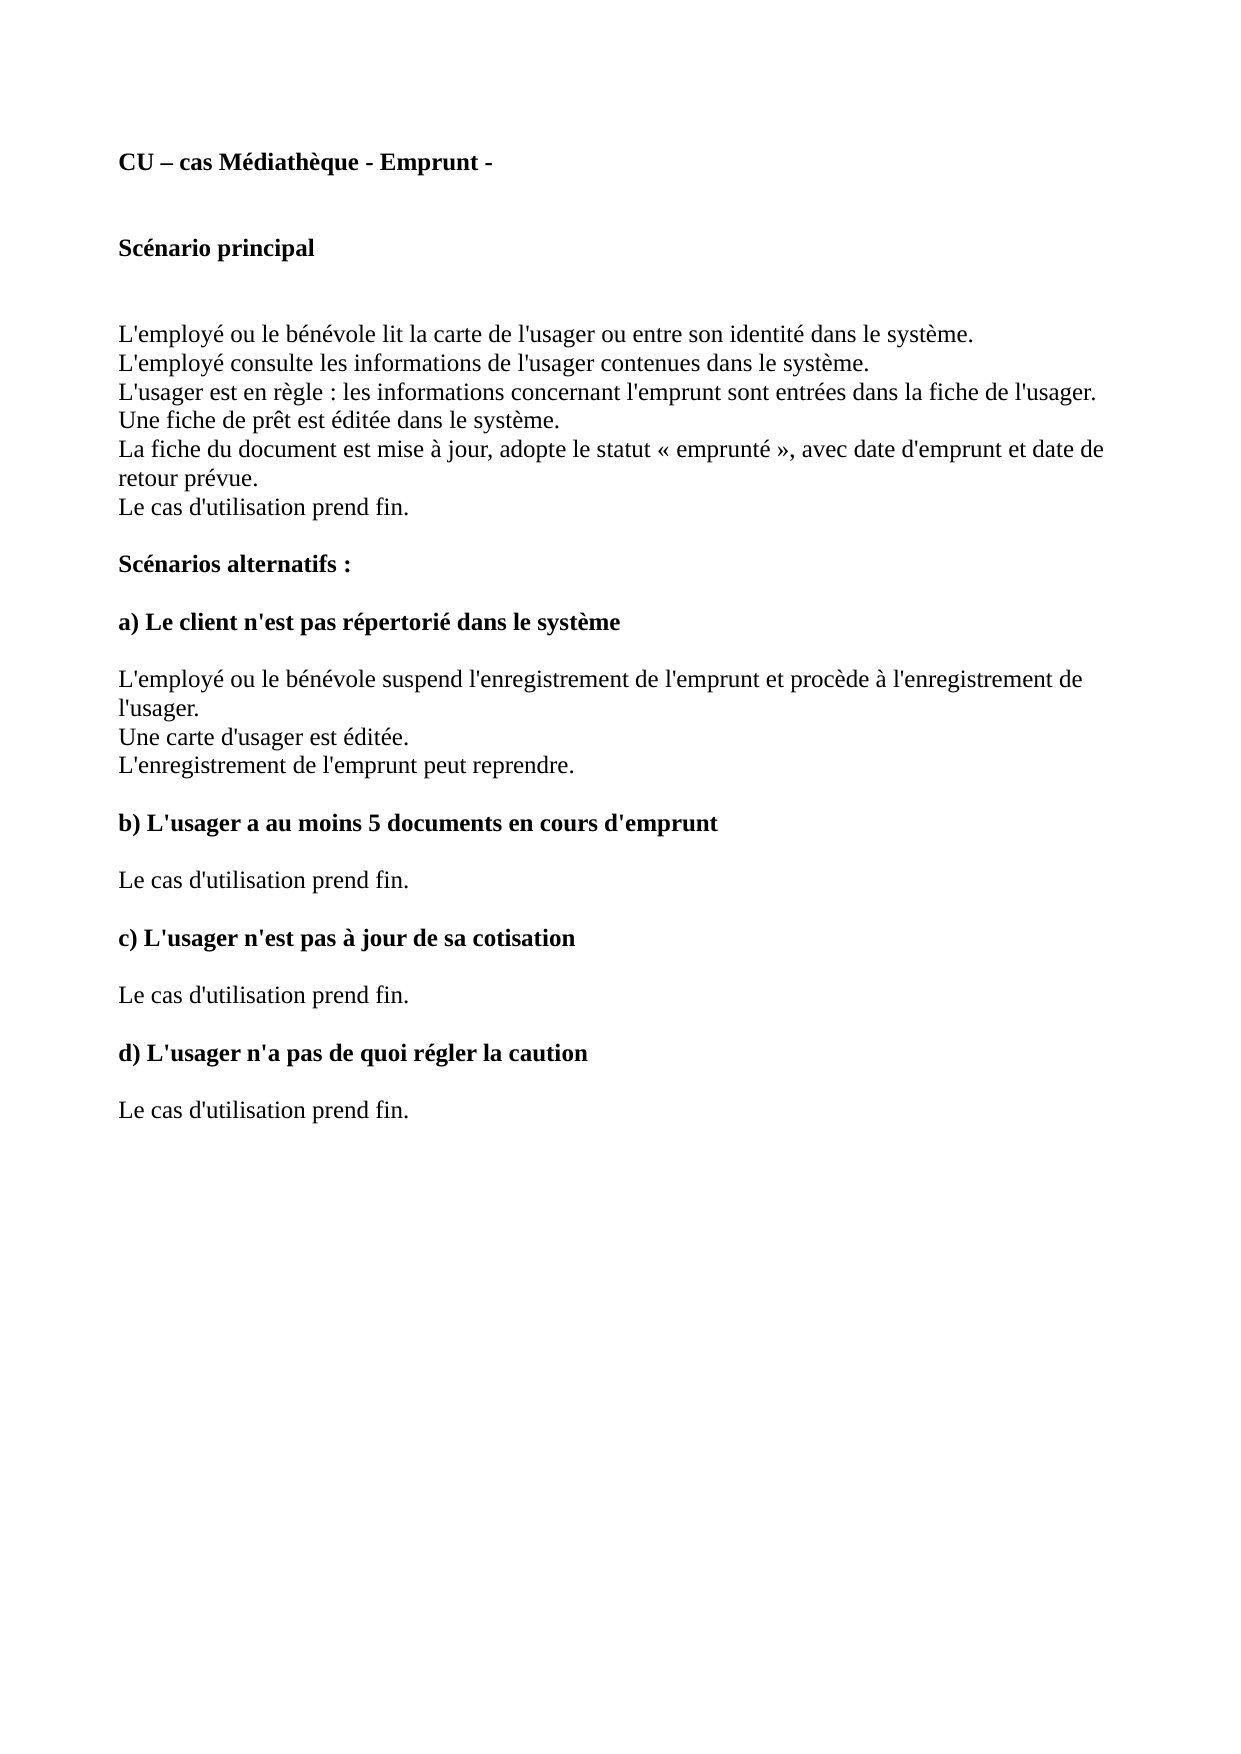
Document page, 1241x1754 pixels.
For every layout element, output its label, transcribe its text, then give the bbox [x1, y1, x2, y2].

text Le cas d'utilisation prend fin. [118, 1096, 1122, 1124]
text Le cas d'utilisation prend fin. [118, 492, 1122, 521]
text L'employé ou le bénévole suspend l'enregistrement de l'emprunt et procède à l'enregistrement de l'usager. [118, 664, 1122, 722]
text L'employé ou le bénévole lit la carte de l'usager ou entre son identité dans le système. [118, 319, 1122, 348]
text Scénarios alternatifs : [118, 549, 1122, 578]
text c) L'usager n'est pas à jour de sa cotisation [118, 923, 1122, 952]
text La fiche du document est mise à jour, adopte le statut « emprunté », avec date d'emprunt et date de retour prévue. [118, 434, 1122, 492]
text Le cas d'utilisation prend fin. [118, 981, 1122, 1009]
text Scénario principal [118, 233, 1122, 262]
text L'usager est en règle : les informations concernant l'emprunt sont entrées dans la fiche de l'usager. [118, 377, 1122, 406]
text CU – cas Médiathèque - Emprunt - [118, 147, 1122, 176]
text L'employé consulte les informations de l'usager contenues dans le système. [118, 348, 1122, 377]
text Le cas d'utilisation prend fin. [118, 866, 1122, 894]
text Une carte d'usager est éditée. [118, 722, 1122, 751]
text Une fiche de prêt est éditée dans le système. [118, 406, 1122, 434]
text a) Le client n'est pas répertorié dans le système [118, 607, 1122, 636]
text b) L'usager a au moins 5 documents en cours d'emprunt [118, 808, 1122, 837]
text L'enregistrement de l'emprunt peut reprendre. [118, 751, 1122, 779]
text d) L'usager n'a pas de quoi régler la caution [118, 1038, 1122, 1067]
